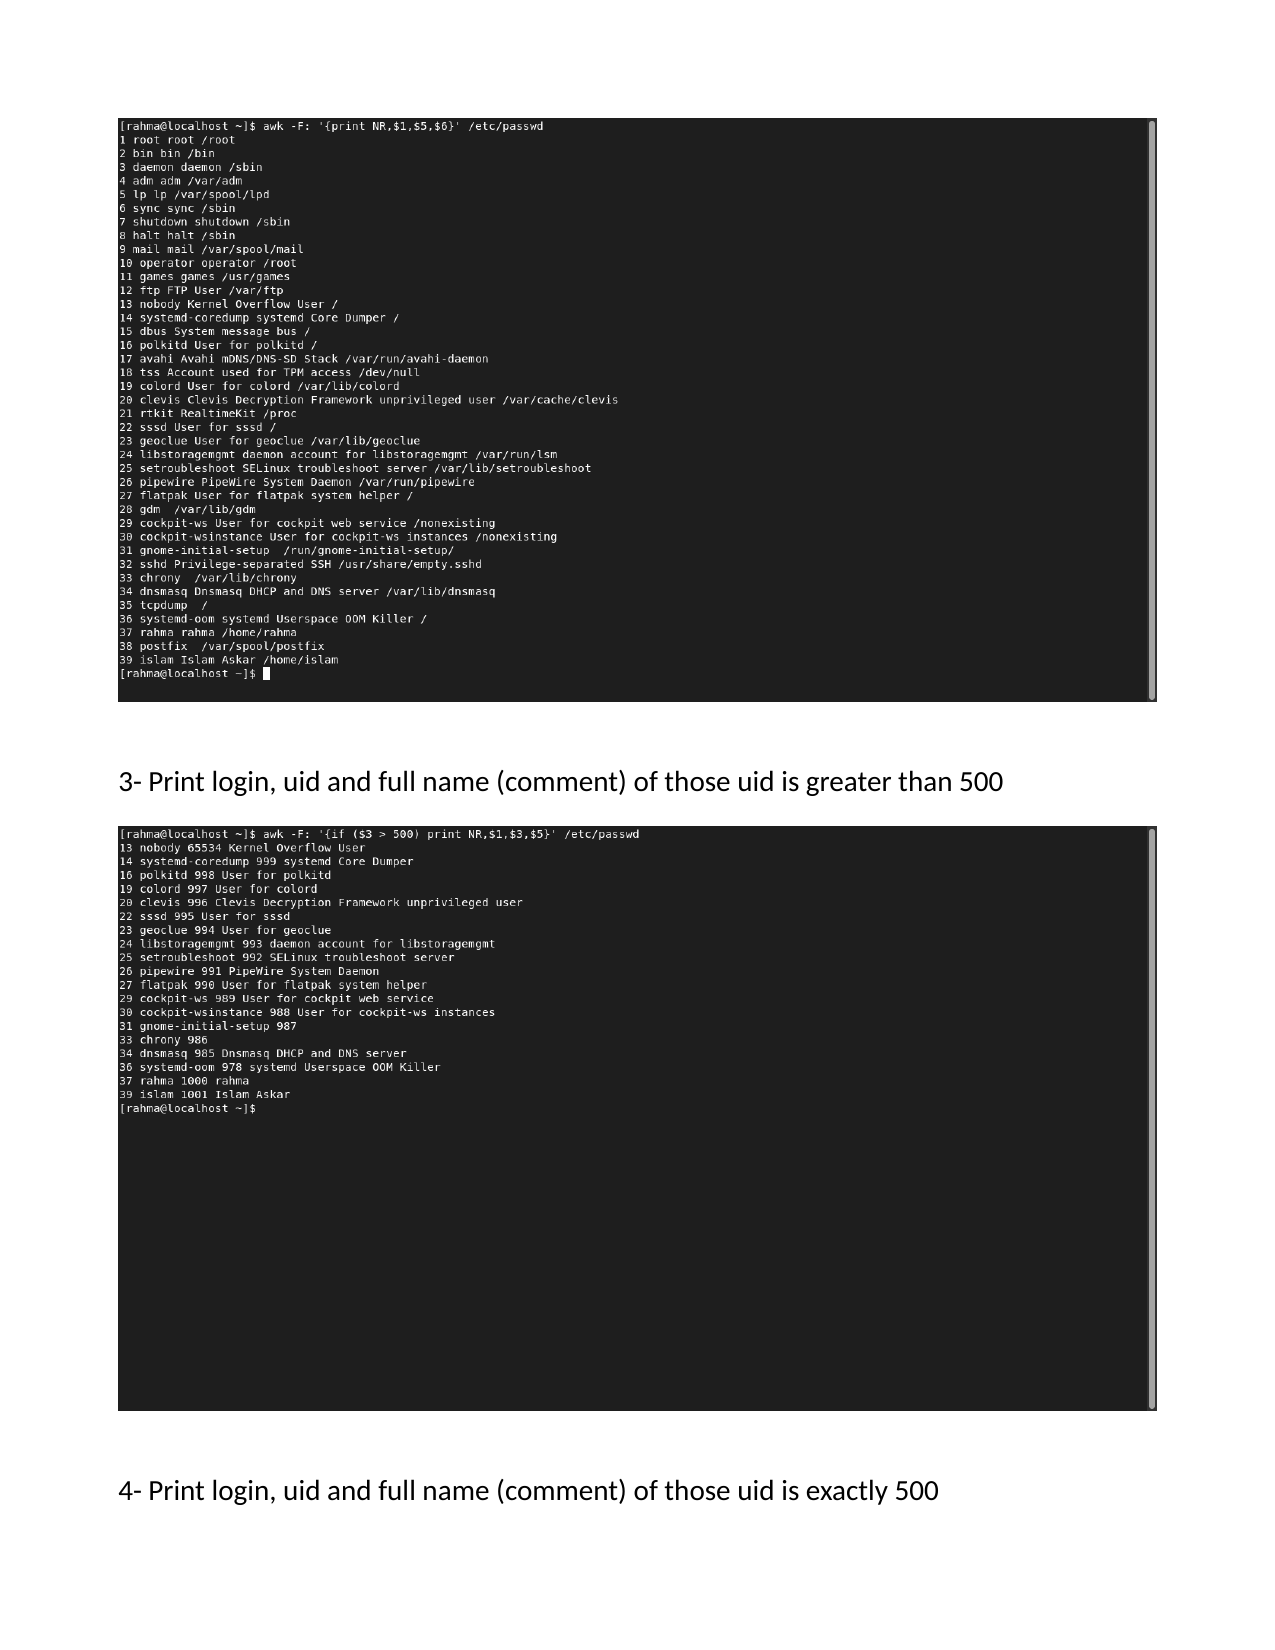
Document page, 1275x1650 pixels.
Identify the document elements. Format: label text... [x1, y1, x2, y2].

picture [118, 118, 1157, 702]
picture [118, 826, 1157, 1411]
text 3- Print login, uid and full name (comment) of those uid is greater than 500 [118, 763, 1157, 799]
text 4- Print login, uid and full name (comment) of those uid is exactly 500 [118, 1472, 1157, 1507]
